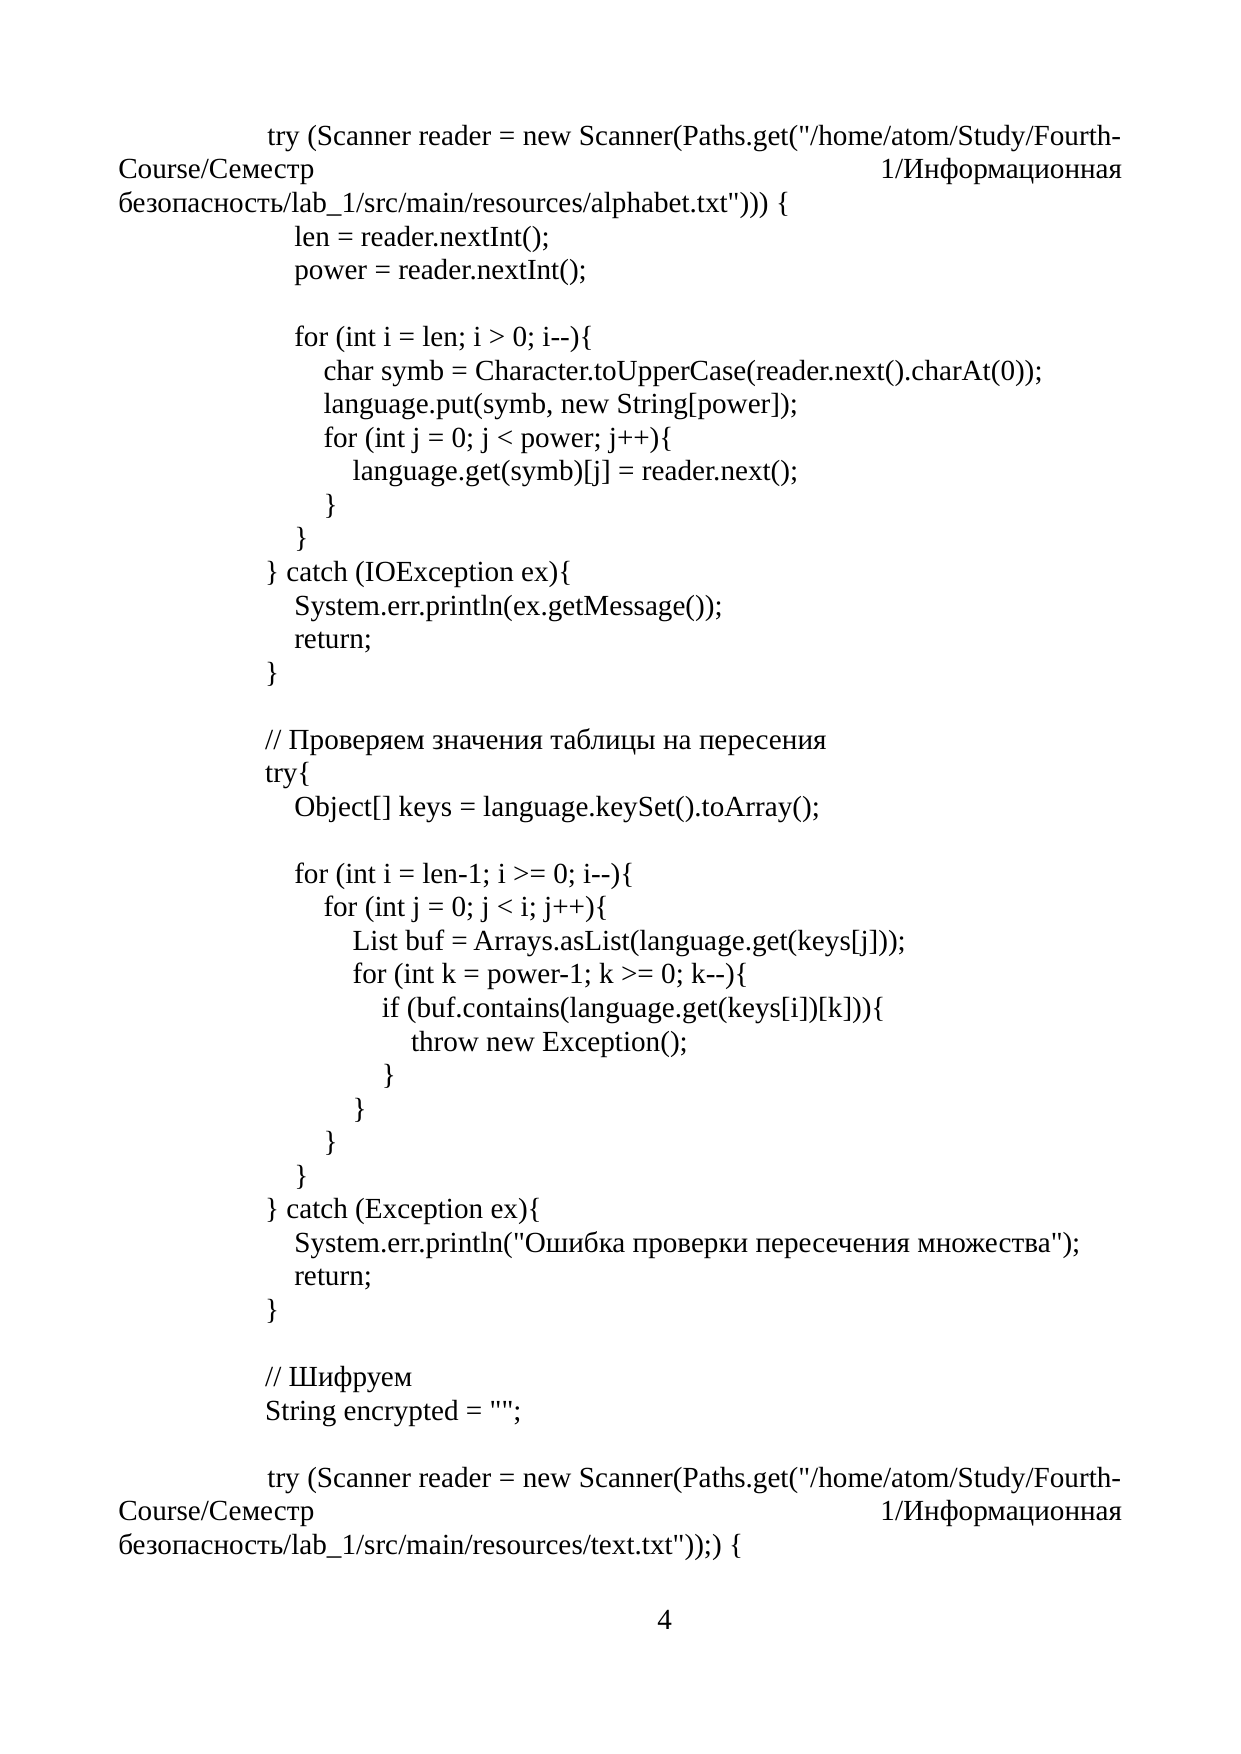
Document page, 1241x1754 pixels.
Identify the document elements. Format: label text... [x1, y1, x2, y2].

text // Проверяем значения таблицы на пересения [118, 722, 1122, 755]
text throw new Exception(); [118, 1024, 1122, 1057]
text for (int i = len-1; i >= 0; i--){ [118, 856, 1122, 889]
text power = reader.nextInt(); [118, 252, 1122, 286]
text try (Scanner reader = new Scanner(Paths.get("/home/atom/Study/Fourth-Course/Семестр 1/Информационная безопасность/lab_1/src/main/resources/alphabet.txt"))) { [118, 118, 1122, 219]
text for (int j = 0; j < i; j++){ [118, 889, 1122, 923]
text } [118, 487, 1122, 521]
text } [118, 655, 1122, 688]
text } [118, 521, 1122, 554]
text } [118, 1292, 1122, 1326]
text List buf = Arrays.asList(language.get(keys[j])); [118, 923, 1122, 957]
text language.get(symb)[j] = reader.next(); [118, 453, 1122, 487]
text try{ [118, 755, 1122, 789]
text } [118, 1091, 1122, 1124]
text } [118, 1158, 1122, 1191]
text System.err.println(ex.getMessage()); [118, 588, 1122, 621]
text for (int i = len; i > 0; i--){ [118, 319, 1122, 353]
text } catch (IOException ex){ [118, 554, 1122, 588]
text return; [118, 1258, 1122, 1292]
text } [118, 1057, 1122, 1091]
text } catch (Exception ex){ [118, 1191, 1122, 1225]
text return; [118, 621, 1122, 655]
text char symb = Character.toUpperCase(reader.next().charAt(0)); [118, 353, 1122, 386]
text language.put(symb, new String[power]); [118, 386, 1122, 420]
text System.err.println("Ошибка проверки пересечения множества"); [118, 1225, 1122, 1258]
text if (buf.contains(language.get(keys[i])[k])){ [118, 990, 1122, 1024]
text String encrypted = ""; [118, 1393, 1122, 1426]
text // Шифруем [118, 1359, 1122, 1393]
text for (int j = 0; j < power; j++){ [118, 420, 1122, 453]
text Object[] keys = language.keySet().toArray(); [118, 789, 1122, 822]
text for (int k = power-1; k >= 0; k--){ [118, 957, 1122, 990]
text } [118, 1124, 1122, 1158]
text len = reader.nextInt(); [118, 219, 1122, 252]
text try (Scanner reader = new Scanner(Paths.get("/home/atom/Study/Fourth-Course/Семестр 1/Информационная безопасность/lab_1/src/main/resources/text.txt"));) { [118, 1460, 1122, 1560]
